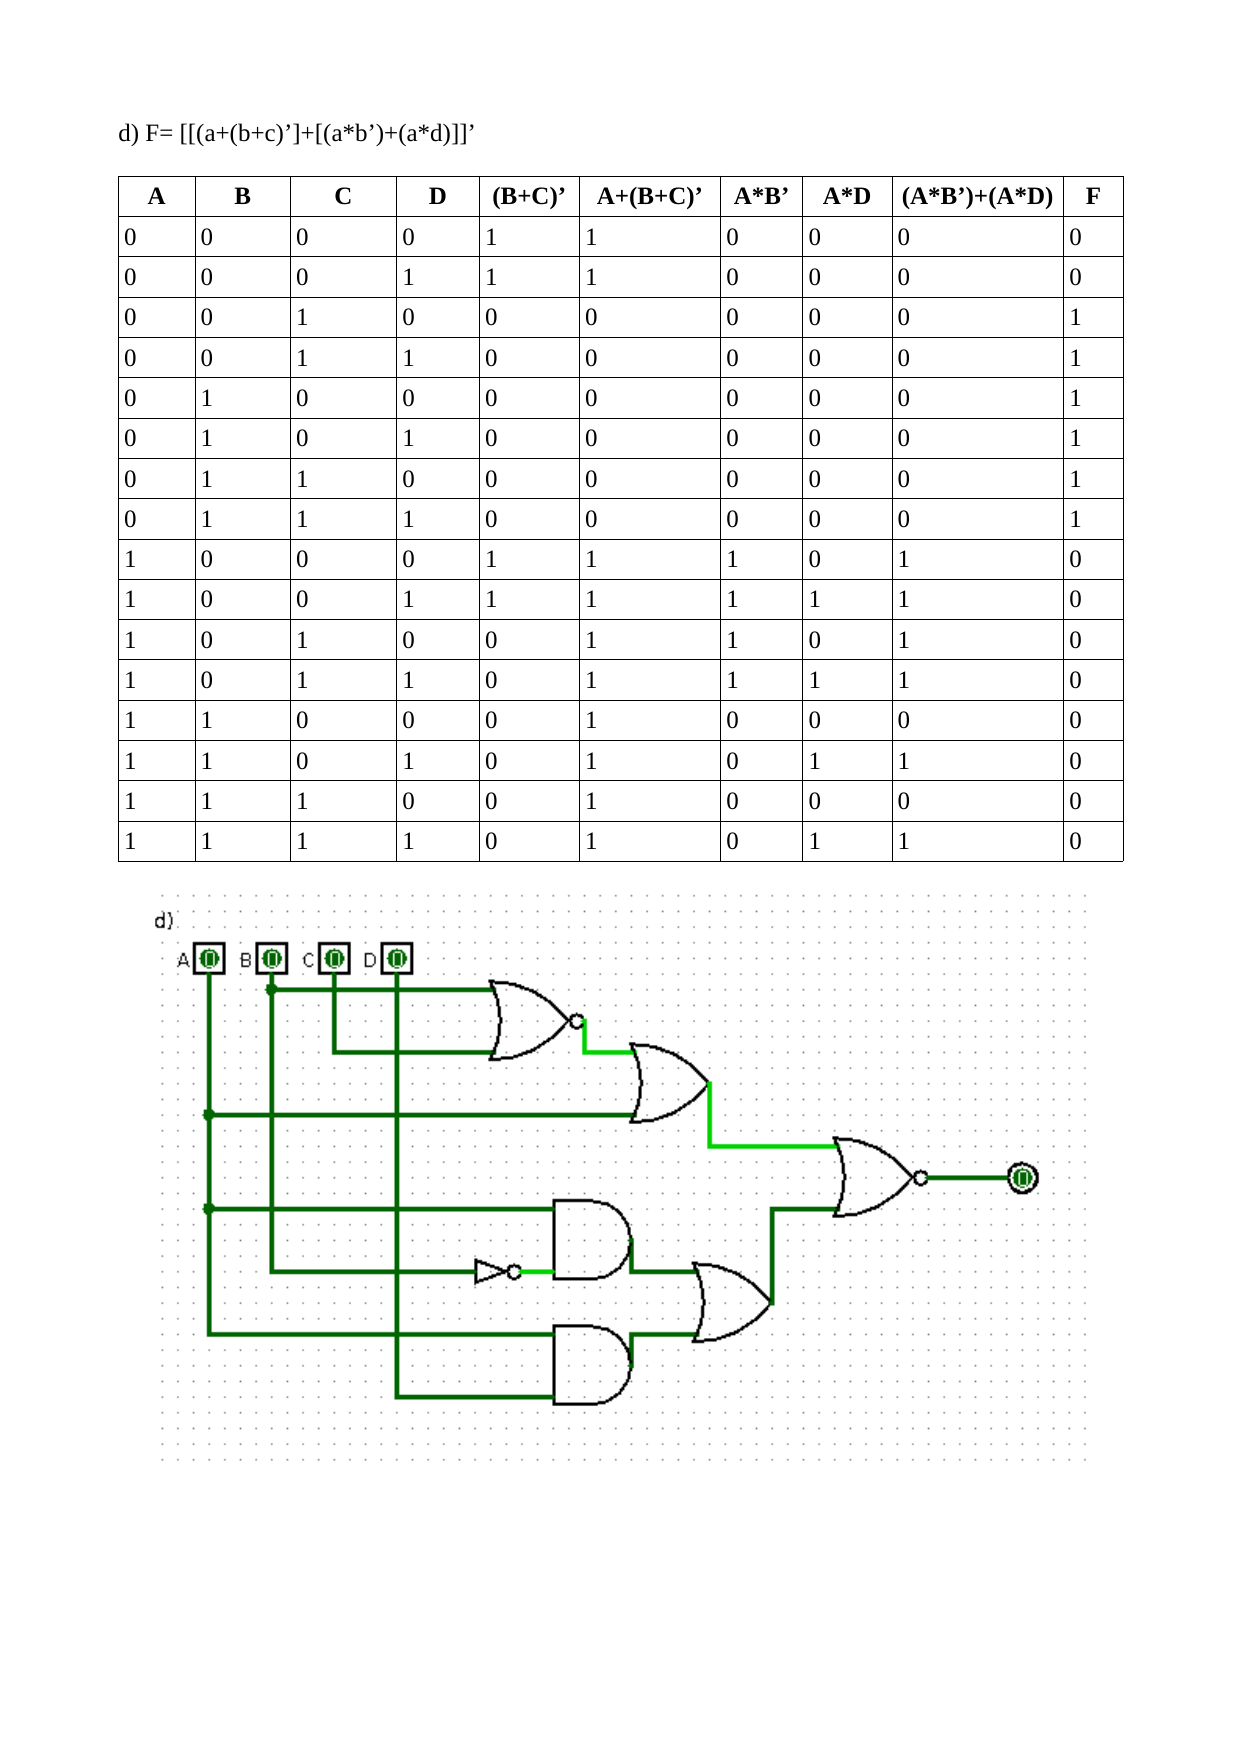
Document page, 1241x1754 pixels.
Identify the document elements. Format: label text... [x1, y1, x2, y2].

table_cell 0 [119, 338, 195, 377]
table_cell 0 [893, 298, 1063, 337]
table_cell 0 [893, 701, 1063, 740]
table_cell 1 [291, 338, 396, 377]
table_cell 1 [721, 660, 802, 700]
table_cell 0 [196, 298, 290, 337]
table_header D [397, 177, 479, 216]
table_cell 1 [893, 540, 1063, 579]
table_cell 1 [803, 660, 892, 700]
table_cell 1 [893, 822, 1063, 861]
table_cell 0 [291, 741, 396, 780]
table_cell 1 [397, 499, 479, 538]
table_cell 1 [119, 580, 195, 619]
table_cell 0 [397, 378, 479, 417]
table_cell 0 [580, 338, 720, 377]
table_cell 1 [893, 580, 1063, 619]
table_cell 0 [397, 217, 479, 256]
table_cell 0 [397, 701, 479, 740]
table_cell 1 [580, 701, 720, 740]
table_cell 0 [580, 459, 720, 498]
table_cell 0 [721, 338, 802, 377]
table_cell 1 [580, 540, 720, 579]
table_cell 1 [196, 822, 290, 861]
table_cell 0 [1064, 620, 1123, 659]
table_cell 0 [119, 419, 195, 458]
table_cell 1 [196, 459, 290, 498]
table_cell 1 [721, 580, 802, 619]
table_cell 0 [119, 378, 195, 417]
table_cell 1 [196, 378, 290, 417]
table_cell 0 [480, 620, 579, 659]
table_cell 0 [397, 540, 479, 579]
table_cell 0 [803, 378, 892, 417]
table_cell 1 [1064, 459, 1123, 498]
table_cell 0 [196, 580, 290, 619]
table_cell 0 [580, 298, 720, 337]
table_cell 0 [196, 620, 290, 659]
table_header A*B’ [721, 177, 802, 216]
table_cell 1 [480, 257, 579, 297]
table_cell 1 [119, 741, 195, 780]
table_header F [1064, 177, 1123, 216]
table_header (A*B’)+(A*D) [893, 177, 1063, 216]
table_cell 0 [397, 298, 479, 337]
table_cell 0 [480, 378, 579, 417]
table_cell 0 [803, 419, 892, 458]
table_cell 1 [119, 620, 195, 659]
table_cell 1 [580, 620, 720, 659]
table_cell 1 [196, 701, 290, 740]
text d) F= [[(a+(b+c)’]+[(a*b’)+(a*d)]]’ [118, 118, 1122, 147]
table_cell 1 [893, 741, 1063, 780]
table_cell 0 [480, 781, 579, 821]
table_cell 0 [480, 419, 579, 458]
table_cell 1 [893, 660, 1063, 700]
table_cell 0 [196, 257, 290, 297]
table_cell 0 [893, 338, 1063, 377]
table_cell 1 [803, 822, 892, 861]
table_cell 0 [803, 217, 892, 256]
table_cell 0 [803, 540, 892, 579]
table_cell 0 [1064, 741, 1123, 780]
table_cell 1 [893, 620, 1063, 659]
table_cell 0 [721, 459, 802, 498]
table_cell 1 [1064, 499, 1123, 538]
table_cell 0 [291, 540, 396, 579]
picture [154, 889, 1086, 1464]
table_cell 0 [721, 257, 802, 297]
table_cell 0 [803, 701, 892, 740]
table_cell 0 [803, 298, 892, 337]
table_cell 0 [119, 257, 195, 297]
table_cell 0 [119, 217, 195, 256]
table_cell 0 [721, 298, 802, 337]
table_cell 1 [291, 620, 396, 659]
table_cell 1 [397, 338, 479, 377]
table_cell 1 [580, 580, 720, 619]
table_cell 0 [721, 741, 802, 780]
table_cell 1 [803, 741, 892, 780]
table_cell 1 [291, 298, 396, 337]
table_header (B+C)’ [480, 177, 579, 216]
table_cell 0 [291, 257, 396, 297]
table_cell 1 [480, 540, 579, 579]
table_cell 0 [480, 459, 579, 498]
table_cell 0 [803, 499, 892, 538]
table_cell 1 [119, 781, 195, 821]
table_cell 0 [1064, 217, 1123, 256]
table_cell 0 [480, 499, 579, 538]
table_cell 0 [196, 338, 290, 377]
table_cell 0 [196, 660, 290, 700]
table_cell 1 [580, 660, 720, 700]
table_cell 1 [397, 257, 479, 297]
table_cell 1 [1064, 338, 1123, 377]
table_cell 0 [480, 822, 579, 861]
table_cell 0 [291, 419, 396, 458]
table_cell 1 [397, 660, 479, 700]
table_cell 0 [480, 660, 579, 700]
table_cell 0 [480, 338, 579, 377]
table_cell 0 [803, 459, 892, 498]
table_cell 1 [291, 822, 396, 861]
table_cell 0 [893, 419, 1063, 458]
table_header B [196, 177, 290, 216]
table_cell 1 [119, 540, 195, 579]
table_cell 0 [721, 419, 802, 458]
table_cell 1 [397, 419, 479, 458]
table_cell 0 [721, 217, 802, 256]
table_cell 0 [291, 378, 396, 417]
table_cell 0 [119, 298, 195, 337]
table_cell 1 [1064, 378, 1123, 417]
table_cell 0 [893, 217, 1063, 256]
table_header A [119, 177, 195, 216]
table_cell 1 [119, 660, 195, 700]
table_cell 0 [893, 459, 1063, 498]
table_cell 0 [1064, 540, 1123, 579]
table_header A*D [803, 177, 892, 216]
table_cell 1 [803, 580, 892, 619]
table_cell 0 [580, 419, 720, 458]
table_cell 0 [893, 257, 1063, 297]
table_cell 0 [803, 620, 892, 659]
table_cell 0 [721, 781, 802, 821]
table_cell 1 [480, 217, 579, 256]
table_cell 0 [480, 298, 579, 337]
table_cell 0 [397, 620, 479, 659]
table_cell 1 [1064, 298, 1123, 337]
table_cell 0 [1064, 660, 1123, 700]
table_cell 1 [397, 580, 479, 619]
table_cell 0 [893, 499, 1063, 538]
table_cell 0 [1064, 580, 1123, 619]
table_cell 0 [291, 217, 396, 256]
table_cell 0 [119, 499, 195, 538]
table_cell 1 [580, 781, 720, 821]
table_cell 0 [1064, 822, 1123, 861]
table_cell 0 [893, 378, 1063, 417]
table_cell 0 [397, 459, 479, 498]
table_cell 0 [291, 580, 396, 619]
table_header C [291, 177, 396, 216]
table_cell 1 [480, 580, 579, 619]
table_cell 0 [803, 781, 892, 821]
table_cell 1 [196, 781, 290, 821]
table_header A+(B+C)’ [580, 177, 720, 216]
table_cell 1 [291, 660, 396, 700]
table_cell 0 [721, 822, 802, 861]
table_cell 1 [291, 459, 396, 498]
table_cell 0 [721, 499, 802, 538]
table_cell 0 [291, 701, 396, 740]
table_cell 0 [1064, 257, 1123, 297]
table_cell 1 [196, 741, 290, 780]
table_cell 1 [119, 701, 195, 740]
table_cell 1 [291, 499, 396, 538]
table_cell 1 [1064, 419, 1123, 458]
table_cell 0 [803, 257, 892, 297]
table_cell 1 [721, 540, 802, 579]
table_cell 0 [196, 217, 290, 256]
table_cell 1 [397, 741, 479, 780]
table_cell 1 [721, 620, 802, 659]
table_cell 1 [580, 741, 720, 780]
table_cell 0 [803, 338, 892, 377]
table_cell 0 [893, 781, 1063, 821]
table_cell 1 [196, 499, 290, 538]
table_cell 0 [1064, 781, 1123, 821]
table_cell 1 [580, 257, 720, 297]
table_cell 0 [196, 540, 290, 579]
table_cell 0 [397, 781, 479, 821]
table_cell 1 [397, 822, 479, 861]
table_cell 0 [1064, 701, 1123, 740]
table_cell 0 [580, 499, 720, 538]
table_cell 1 [580, 217, 720, 256]
table_cell 0 [721, 378, 802, 417]
table_cell 1 [291, 781, 396, 821]
table_cell 0 [480, 741, 579, 780]
table_cell 1 [119, 822, 195, 861]
table_cell 1 [580, 822, 720, 861]
table_cell 0 [480, 701, 579, 740]
table_cell 1 [196, 419, 290, 458]
table_cell 0 [580, 378, 720, 417]
table_cell 0 [721, 701, 802, 740]
table_cell 0 [119, 459, 195, 498]
